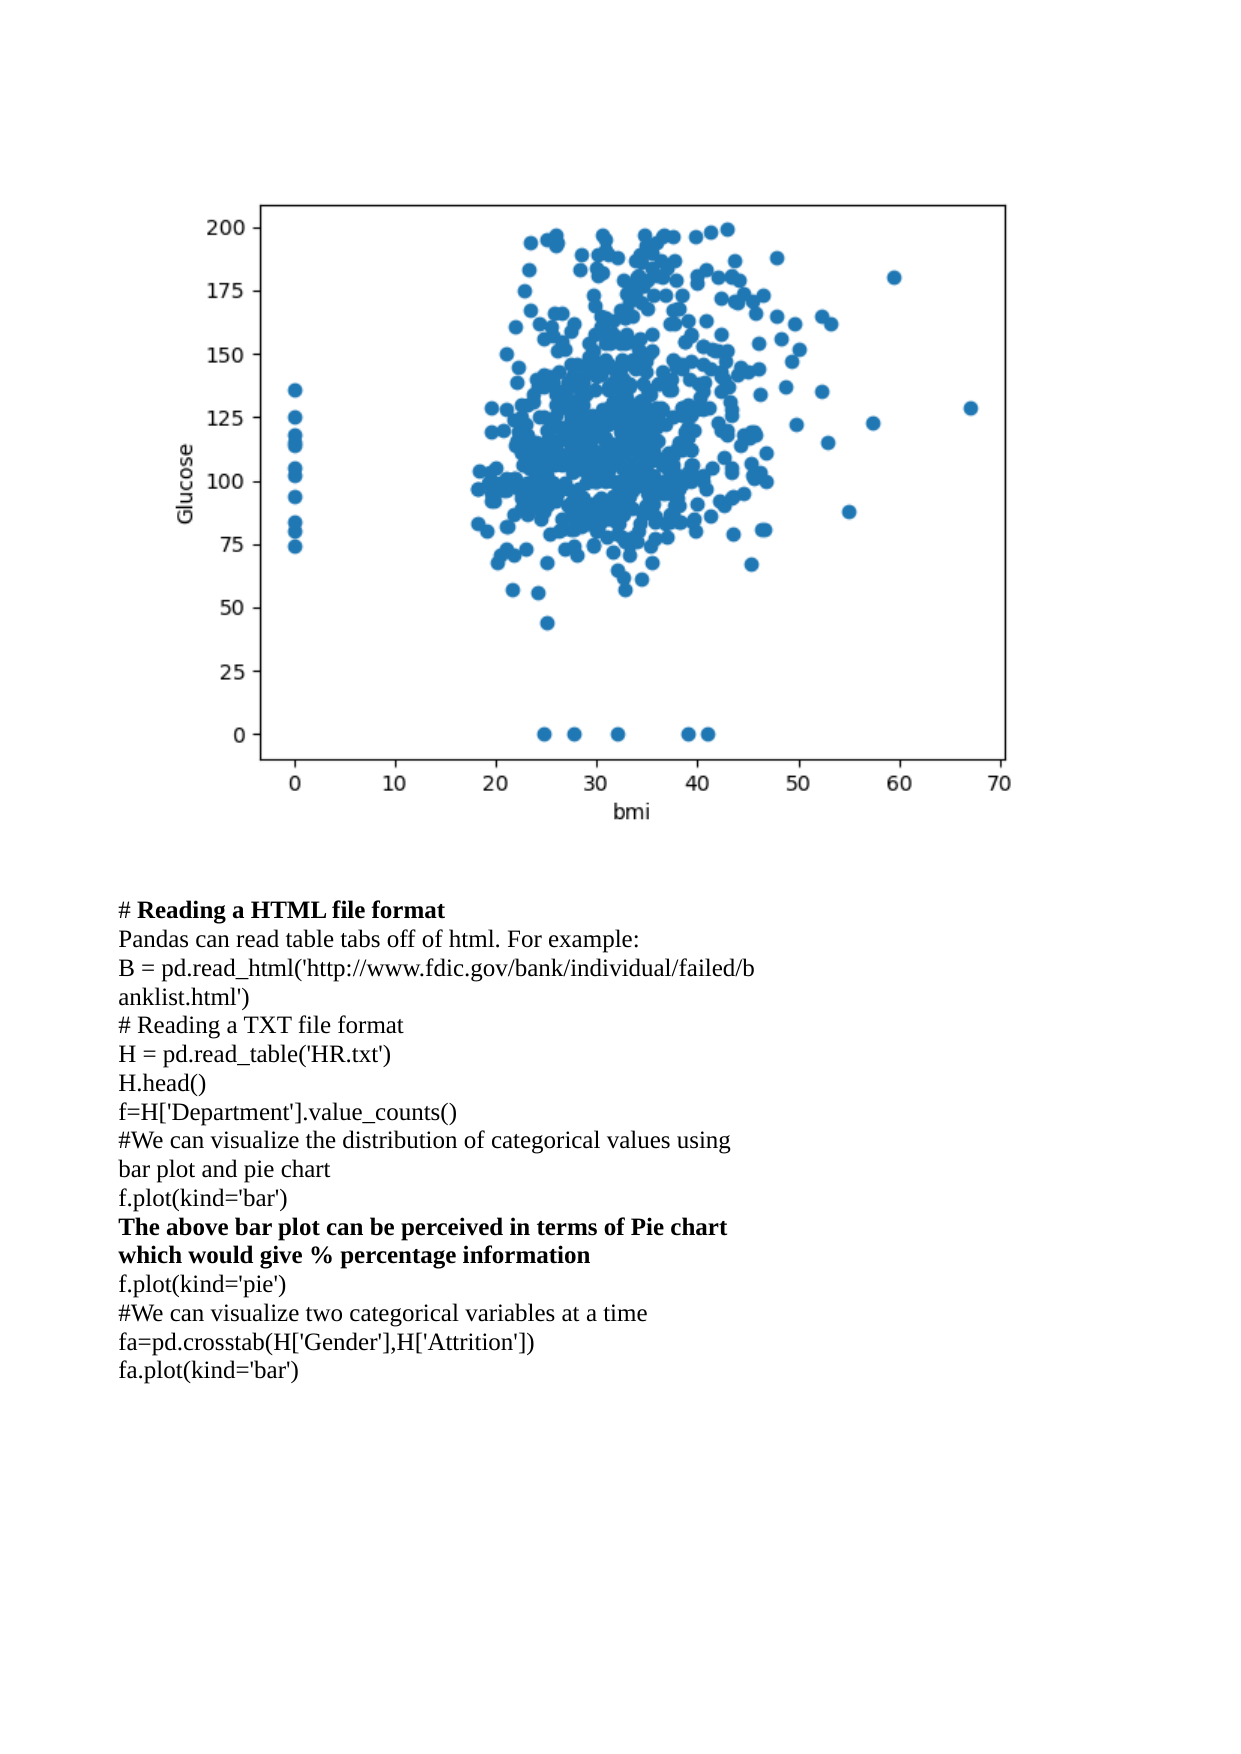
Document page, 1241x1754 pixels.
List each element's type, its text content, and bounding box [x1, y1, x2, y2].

text bar plot and pie chart [118, 1154, 1122, 1183]
text The above bar plot can be perceived in terms of Pie chart [118, 1212, 1122, 1241]
text Pandas can read table tabs off of html. For example: [118, 924, 1122, 953]
picture [140, 118, 1100, 839]
text # Reading a TXT file format [118, 1011, 1122, 1039]
text f.plot(kind='bar') [118, 1183, 1122, 1212]
text anklist.html') [118, 982, 1122, 1011]
text H.head() [118, 1068, 1122, 1097]
text fa.plot(kind='bar') [118, 1356, 1122, 1384]
text which would give % percentage information [118, 1241, 1122, 1269]
text fa=pd.crosstab(H['Gender'],H['Attrition']) [118, 1327, 1122, 1356]
text #We can visualize two categorical variables at a time [118, 1298, 1122, 1327]
text #We can visualize the distribution of categorical values using [118, 1126, 1122, 1154]
text f=H['Department'].value_counts() [118, 1097, 1122, 1126]
text f.plot(kind='pie') [118, 1269, 1122, 1298]
text B = pd.read_html('http://www.fdic.gov/bank/individual/failed/b [118, 953, 1122, 982]
text H = pd.read_table('HR.txt') [118, 1039, 1122, 1068]
text # Reading a HTML file format [118, 896, 1122, 924]
